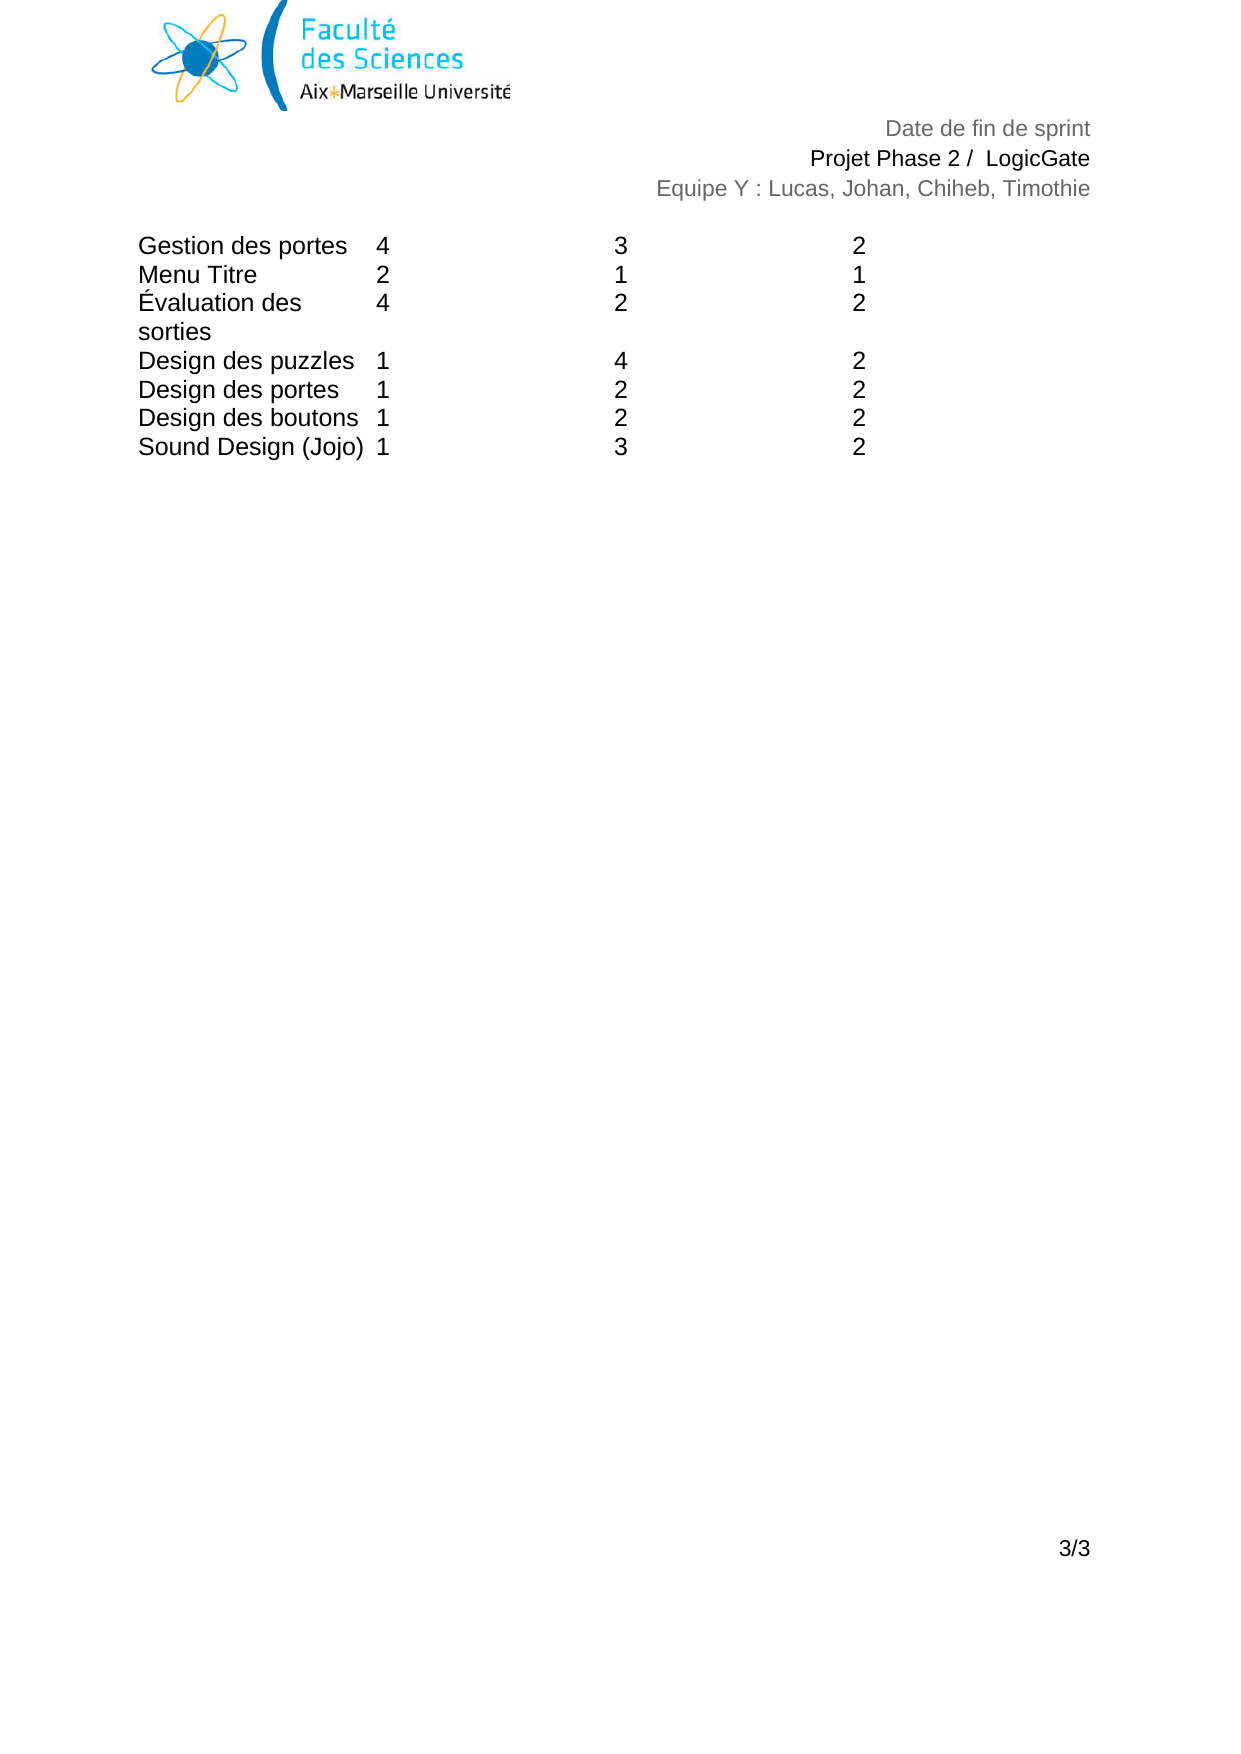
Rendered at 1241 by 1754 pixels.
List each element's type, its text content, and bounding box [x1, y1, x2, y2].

table_cell 2 [852, 375, 1090, 403]
table_cell Gestion des portes [138, 231, 376, 260]
table_cell 2 [852, 289, 1090, 346]
table_cell Design des puzzles [138, 346, 376, 375]
table_cell 4 [376, 231, 614, 260]
table_cell 3 [614, 432, 852, 461]
table_cell 1 [376, 432, 614, 461]
table_cell 2 [614, 375, 852, 403]
table_cell 2 [614, 289, 852, 346]
table_cell 2 [852, 346, 1090, 375]
table_cell 2 [852, 432, 1090, 461]
table_cell 4 [376, 289, 614, 346]
table_cell 1 [614, 260, 852, 288]
table_cell 2 [852, 404, 1090, 432]
table_cell 2 [376, 260, 614, 288]
table_cell 1 [852, 260, 1090, 288]
table_cell Design des boutons [138, 404, 376, 432]
table_cell 1 [376, 375, 614, 403]
table_cell Sound Design (Jojo) [138, 432, 376, 461]
table_cell Évaluation des sorties [138, 289, 376, 346]
table_cell 2 [852, 231, 1090, 260]
table_cell 2 [614, 404, 852, 432]
table_cell 1 [376, 404, 614, 432]
table_cell 1 [376, 346, 614, 375]
table_cell Menu Titre [138, 260, 376, 288]
table_cell 3 [614, 231, 852, 260]
table_cell Design des portes [138, 375, 376, 403]
table_cell 4 [614, 346, 852, 375]
picture [150, 0, 511, 111]
